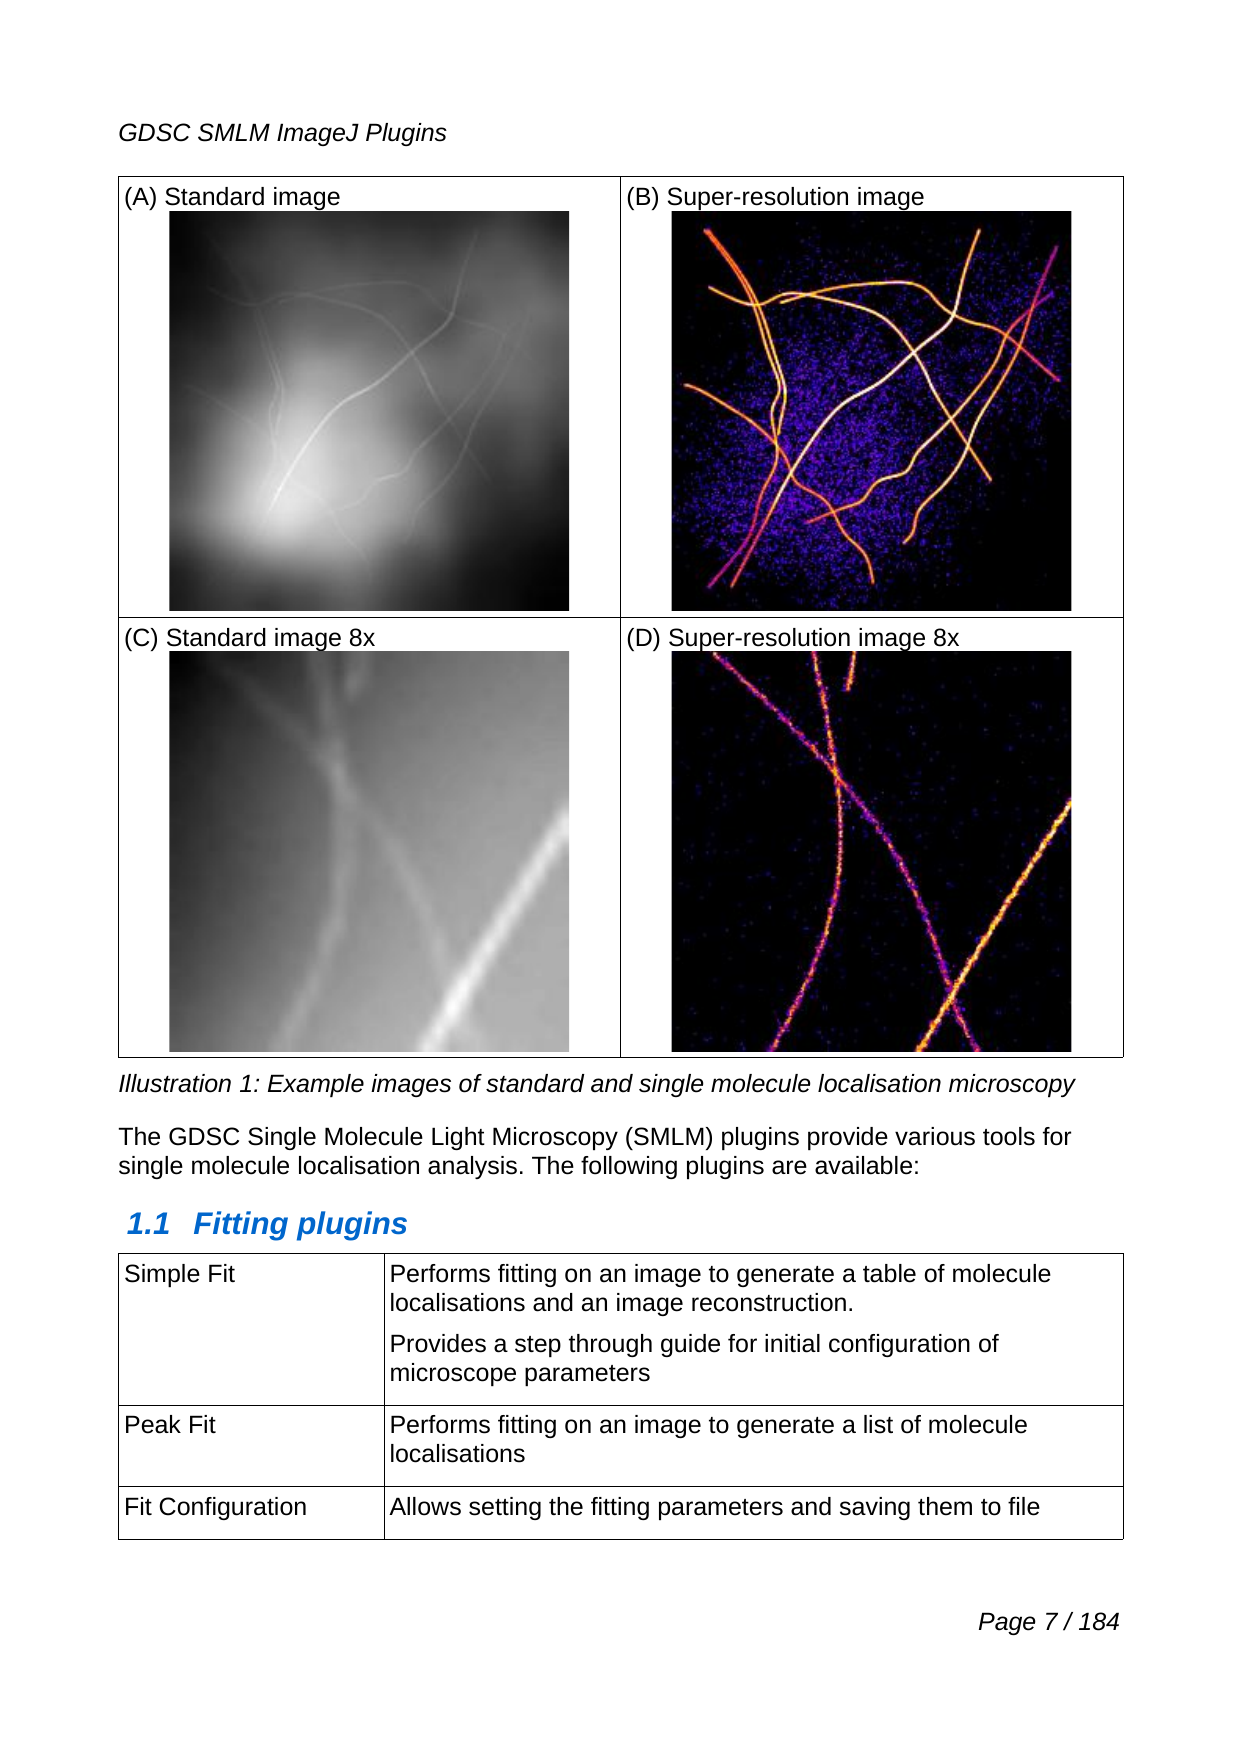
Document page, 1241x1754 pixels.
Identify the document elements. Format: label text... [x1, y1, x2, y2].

table_header Performs fitting on an image to generate a table of molecule localisations and an image reconstruction. Provides a step through guide for initial configuration of microscope parameters [385, 1254, 1123, 1404]
text Illustration 1: Example images of standard and single molecule localisation microscopy [118, 1069, 1122, 1098]
table_cell (C) Standard image 8x [119, 618, 620, 1057]
picture [169, 211, 570, 611]
table_cell Allows setting the fitting parameters and saving them to file [385, 1487, 1123, 1539]
table_cell Fit Configuration [119, 1487, 384, 1539]
table_cell (D) Super-resolution image 8x [621, 618, 1123, 1057]
table_cell Performs fitting on an image to generate a list of molecule localisations [385, 1406, 1123, 1486]
table_header (A) Standard image [119, 177, 620, 617]
subtitle Fitting plugins [118, 1205, 1122, 1241]
picture [671, 651, 1072, 1052]
table_header (B) Super-resolution image [621, 177, 1123, 617]
picture [169, 651, 570, 1052]
text The GDSC Single Molecule Light Microscopy (SMLM) plugins provide various tools for single molecule localisation analysis. The following plugins are available: [118, 1122, 1122, 1180]
table_cell Peak Fit [119, 1406, 384, 1486]
picture [671, 211, 1072, 611]
table_header Simple Fit [119, 1254, 384, 1404]
